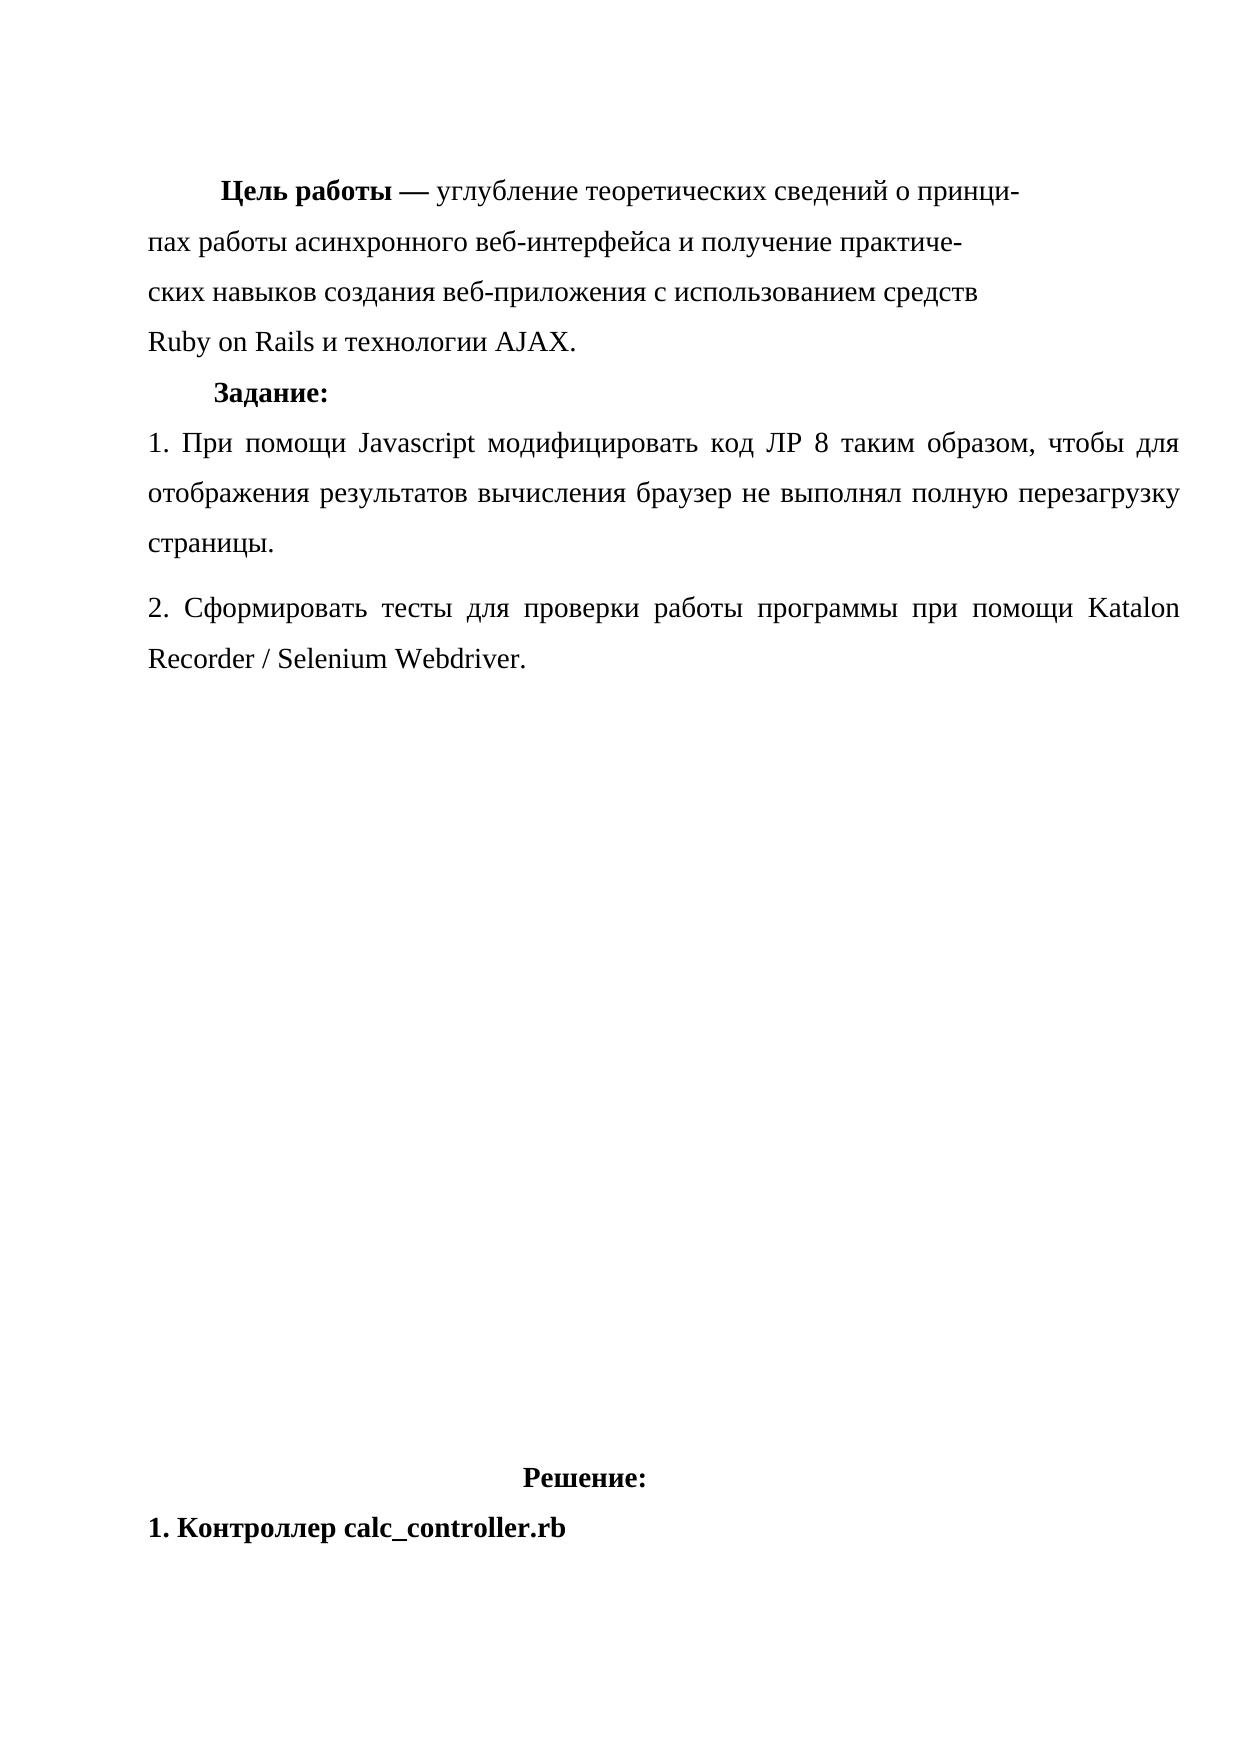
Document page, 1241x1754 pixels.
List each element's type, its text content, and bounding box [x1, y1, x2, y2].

text пах работы асинхронного веб-интерфейса и получение практиче- [148, 224, 1181, 257]
text 1. Контроллер calc_controller.rb [148, 1510, 1181, 1544]
text Цель работы — углубление теоретических сведений о принци- [148, 173, 1181, 207]
text 1. При помощи Javascript модифицировать код ЛР 8 таким образом, чтобы для отображения результатов вычисления браузер не выполнял полную перезагрузку страницы. [148, 425, 1181, 559]
text Решение: [223, 1460, 1181, 1494]
text 2. Сформировать тесты для проверки работы программы при помощи Katalon Recorder / Selenium Webdriver. [148, 591, 1181, 674]
text Ruby on Rails и технологии AJAX. [148, 324, 1181, 358]
text Задание: [148, 375, 1181, 408]
text ских навыков создания веб-приложения с использованием средств [148, 274, 1181, 308]
